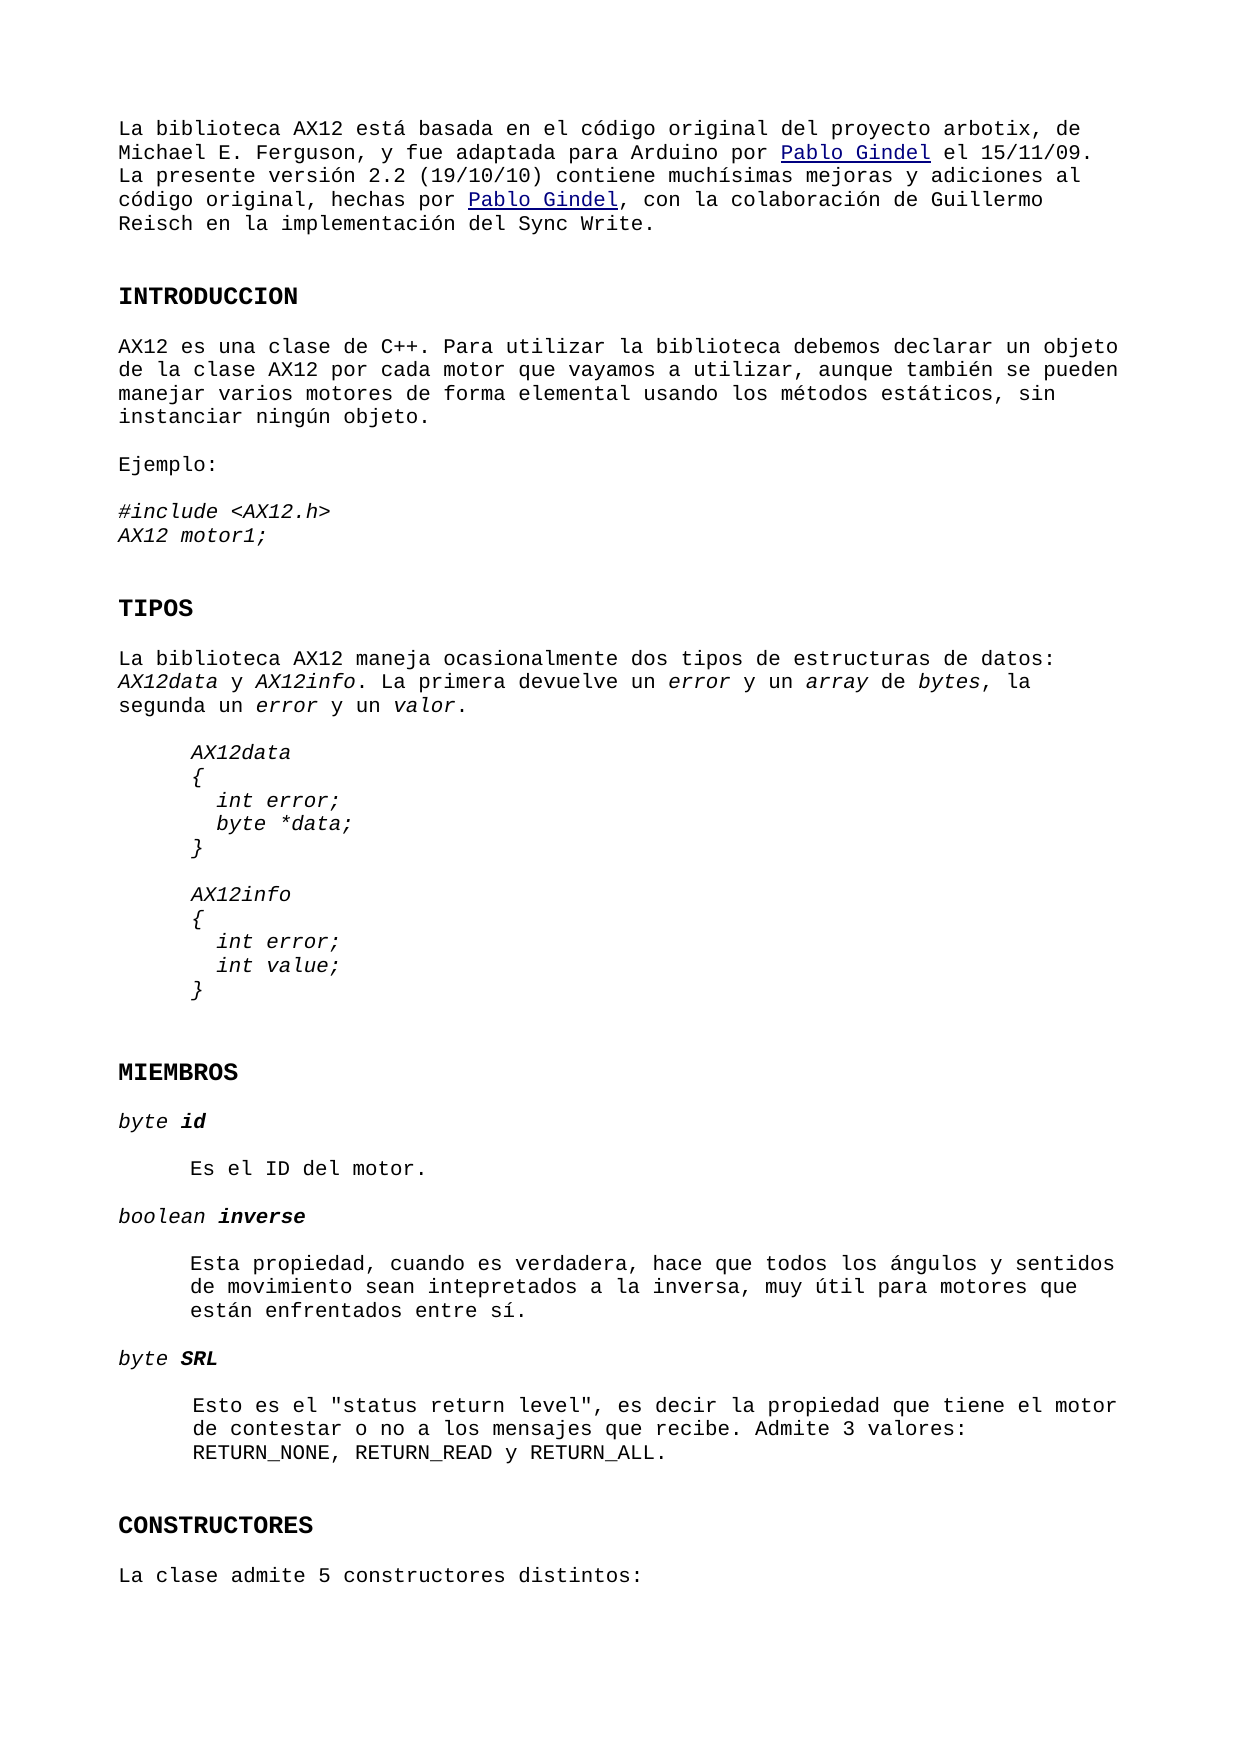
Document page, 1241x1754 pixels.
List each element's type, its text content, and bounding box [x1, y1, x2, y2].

text byte *data; [191, 813, 1122, 837]
text Esta propiedad, cuando es verdadera, hace que todos los ángulos y sentidos de movimiento sean intepretados a la inversa, muy útil para motores que están enfrentados entre sí. [190, 1253, 1122, 1324]
text #include <AX12.h> [118, 501, 1122, 525]
text CONSTRUCTORES [118, 1513, 1122, 1541]
text INTRODUCCION [118, 284, 1122, 312]
text int value; [191, 955, 1122, 979]
text { [191, 908, 1122, 931]
text La clase admite 5 constructores distintos: [118, 1565, 1122, 1589]
text int error; [191, 931, 1122, 955]
text AX12data [191, 742, 1122, 766]
text MIEMBROS [118, 1059, 1122, 1087]
text byte id [118, 1111, 1122, 1135]
text AX12 es una clase de C++. Para utilizar la biblioteca debemos declarar un objeto de la clase AX12 por cada motor que vayamos a utilizar, aunque también se pueden manejar varios motores de forma elemental usando los métodos estáticos, sin instanciar ningún objeto. [118, 336, 1122, 430]
text Esto es el "status return level", es decir la propiedad que tiene el motor de contestar o no a los mensajes que recibe. Admite 3 valores: RETURN_NONE, RETURN_READ y RETURN_ALL. [192, 1395, 1122, 1466]
text Es el ID del motor. [190, 1158, 1122, 1182]
text { [191, 766, 1122, 789]
text boolean inverse [118, 1206, 1122, 1229]
text TIPOS [118, 596, 1122, 624]
text int error; [191, 789, 1122, 813]
text AX12info [191, 884, 1122, 908]
text Ejemplo: [118, 454, 1122, 477]
text La biblioteca AX12 maneja ocasionalmente dos tipos de estructuras de datos: AX12data y AX12info. La primera devuelve un error y un array de bytes, la segunda un error y un valor. [118, 648, 1122, 719]
text AX12 motor1; [118, 525, 1122, 548]
text } [191, 979, 1122, 1002]
text } [191, 837, 1122, 861]
text La biblioteca AX12 está basada en el código original del proyecto arbotix, de Michael E. Ferguson, y fue adaptada para Arduino por Pablo Gindel el 15/11/09. La presente versión 2.2 (19/10/10) contiene muchísimas mejoras y adiciones al código original, hechas por Pablo Gindel, con la colaboración de Guillermo Reisch en la implementación del Sync Write. [118, 118, 1122, 236]
text byte SRL [118, 1347, 1122, 1371]
